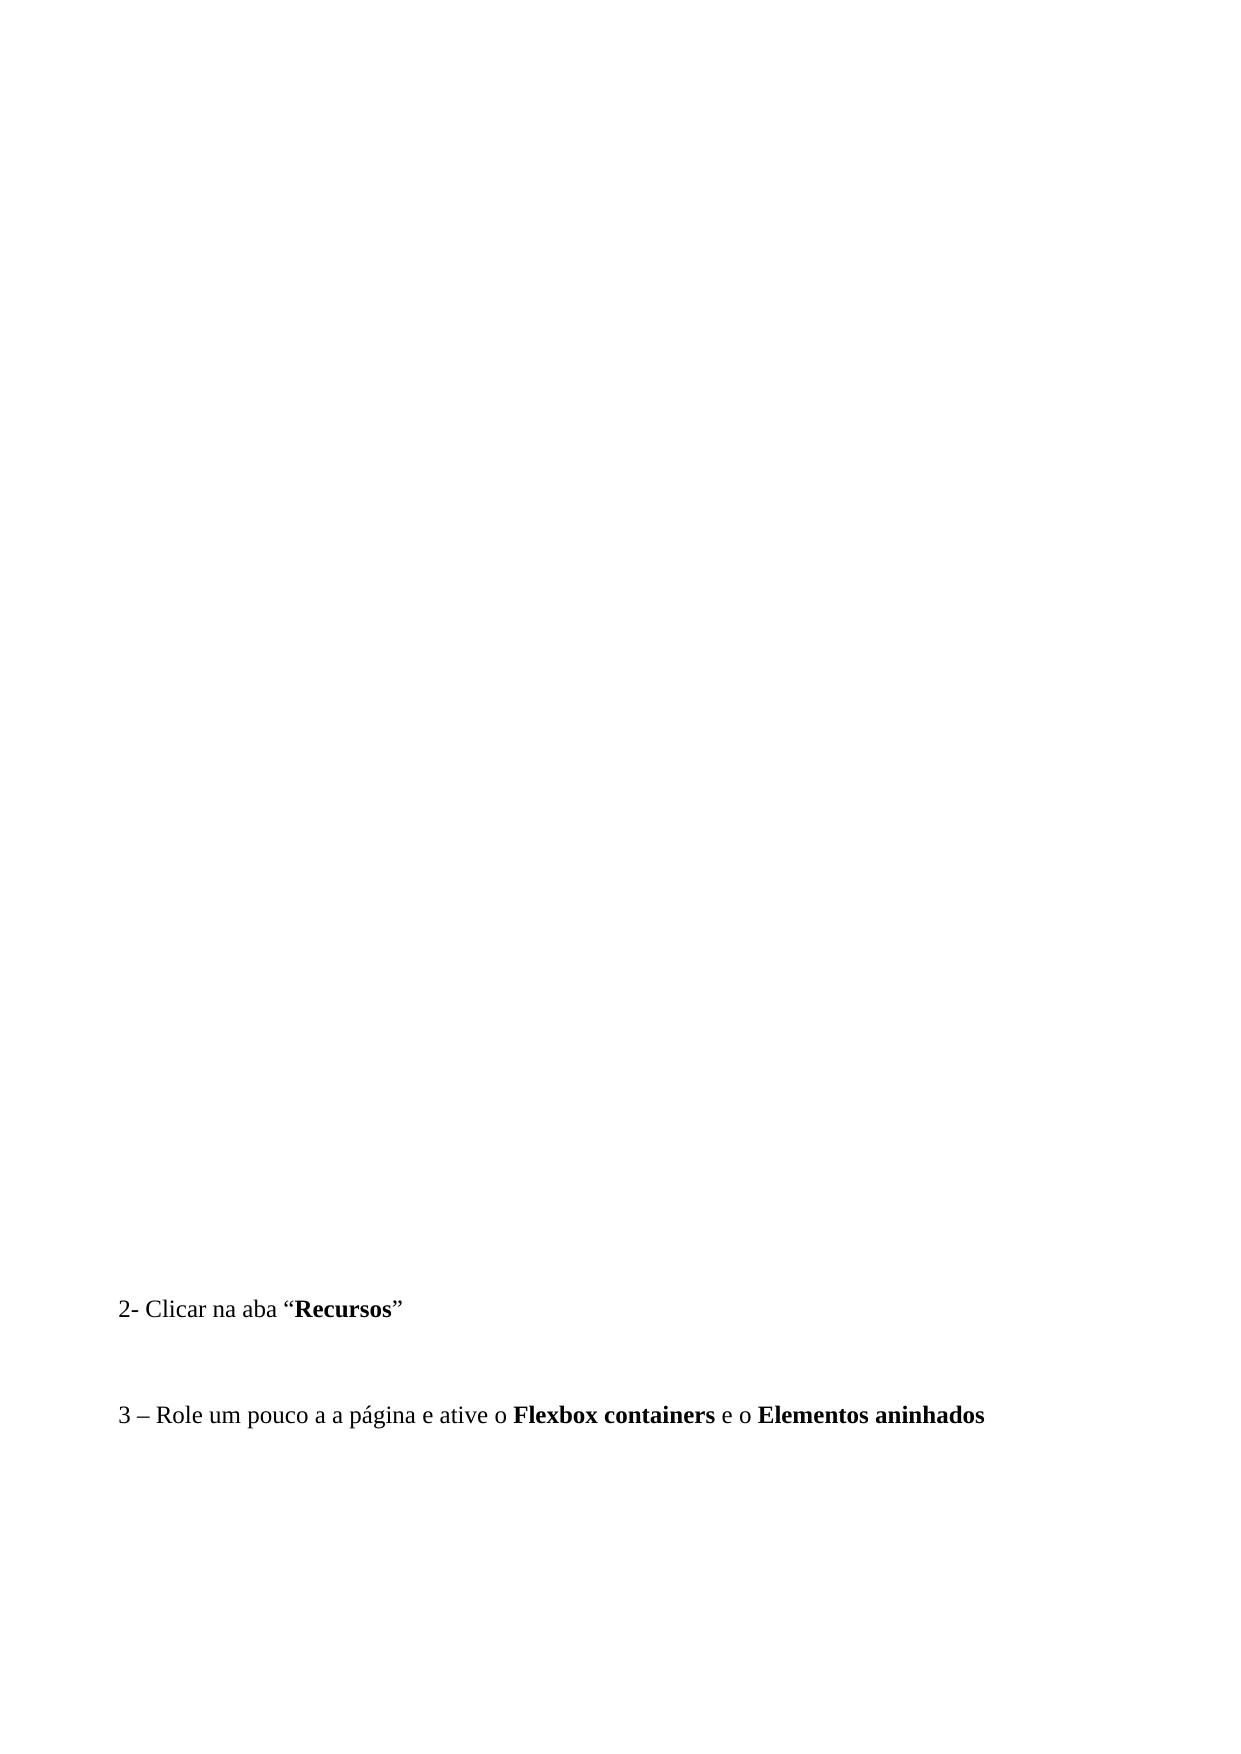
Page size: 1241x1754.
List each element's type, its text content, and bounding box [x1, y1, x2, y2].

text 2- Clicar na aba “Recursos” [118, 1294, 1122, 1323]
text 3 – Role um pouco a a página e ative o Flexbox containers e o Elementos aninhados [118, 1400, 1122, 1428]
